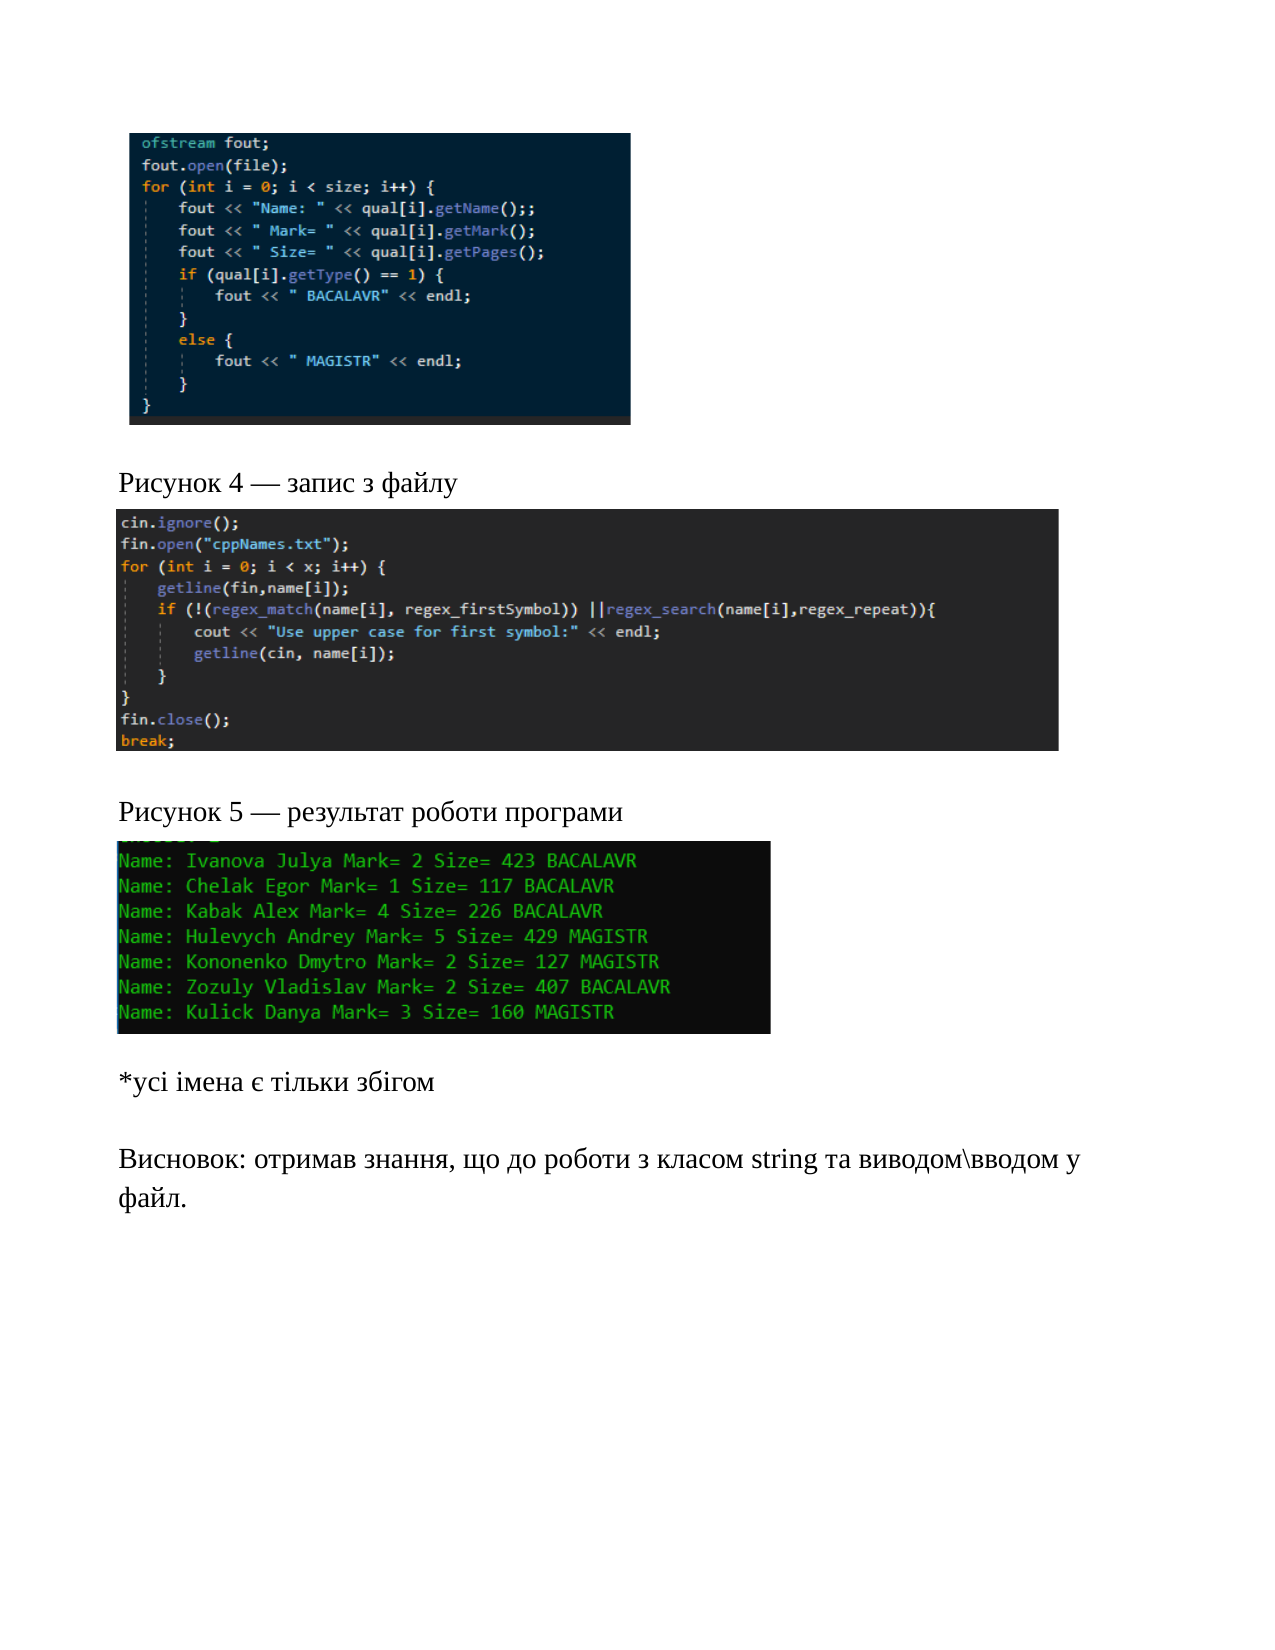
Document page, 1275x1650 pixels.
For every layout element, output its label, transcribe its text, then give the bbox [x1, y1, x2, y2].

picture [116, 841, 771, 1034]
picture [129, 133, 631, 425]
text Рисунок 4 — запис з файлу [118, 465, 1157, 498]
text Рисунок 5 — результат роботи програми [118, 794, 1157, 828]
text *усі імена є тільки збігом [118, 1064, 1157, 1098]
text Висновок: отримав знання, що до роботи з класом string та виводом\вводом у файл. [118, 1141, 1157, 1213]
picture [116, 509, 1059, 751]
